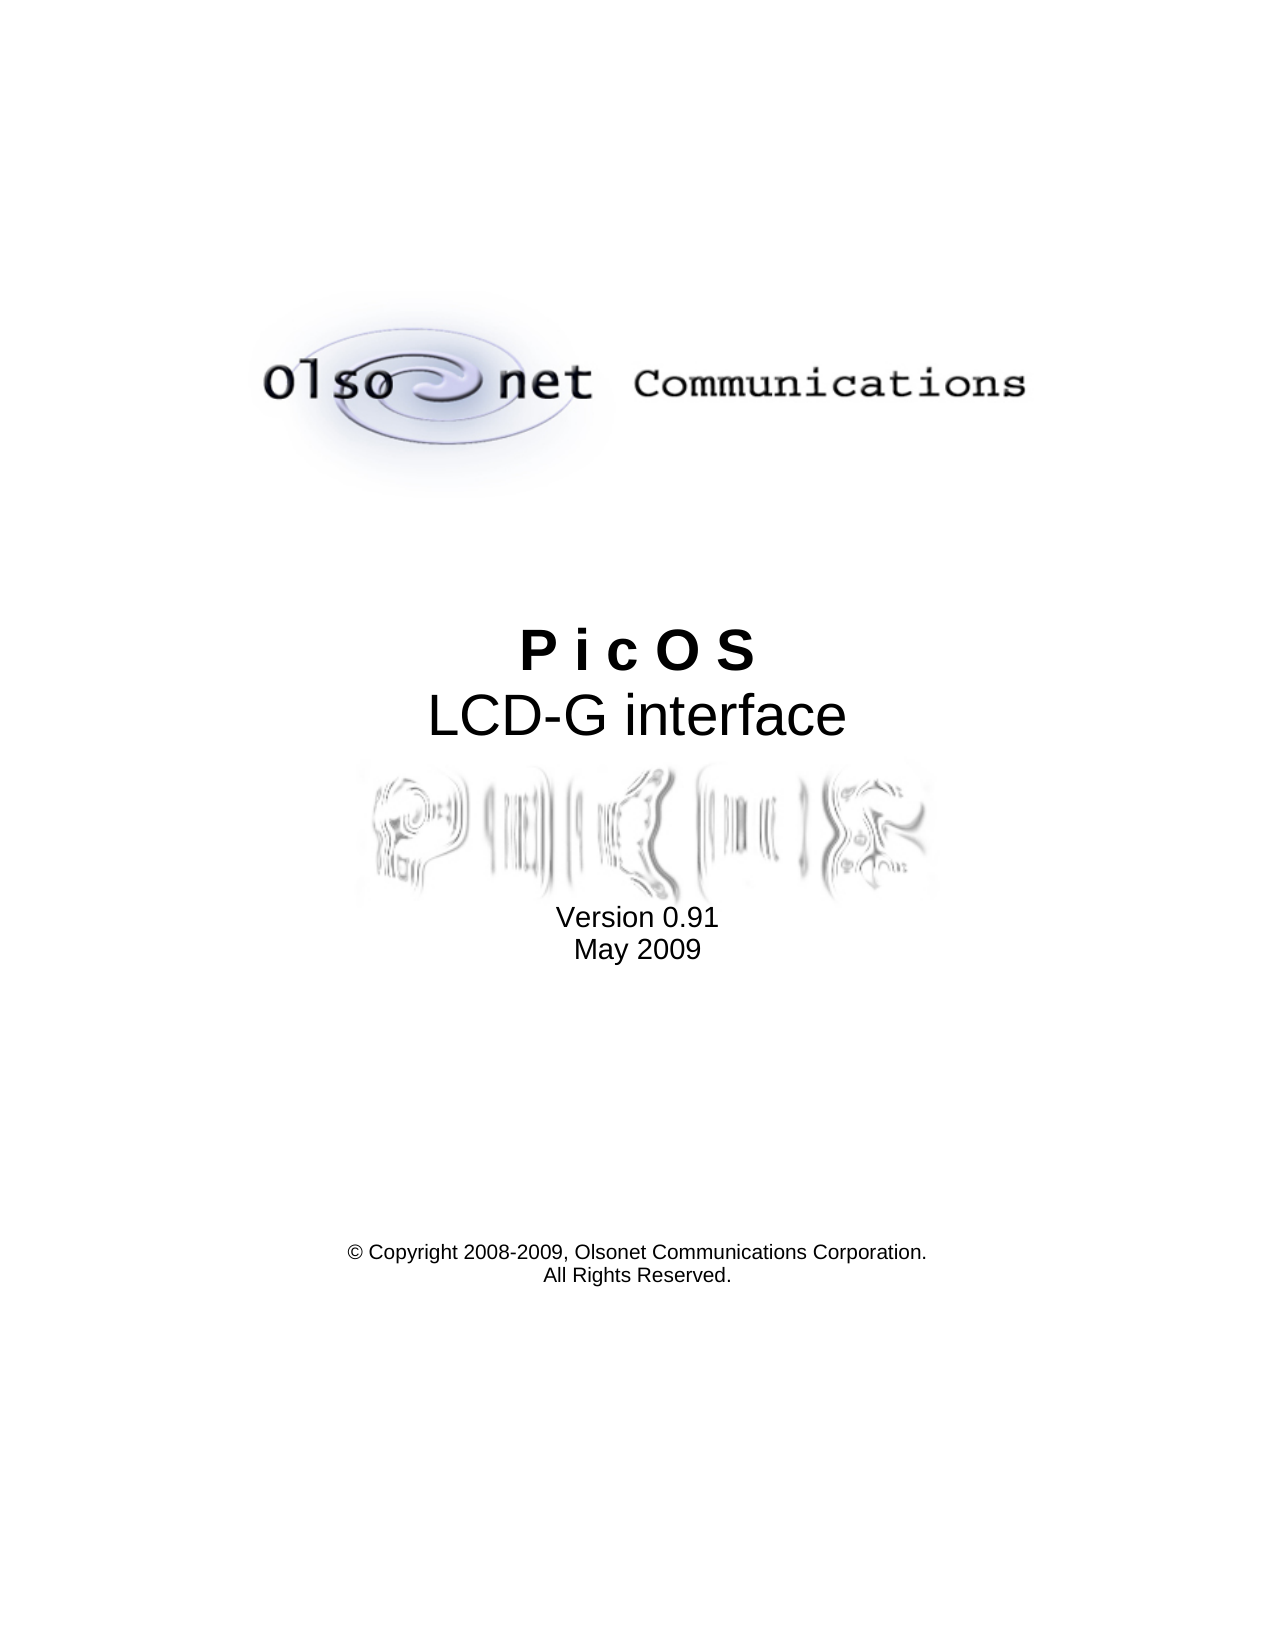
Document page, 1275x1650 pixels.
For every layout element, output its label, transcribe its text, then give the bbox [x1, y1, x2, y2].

text LCD-G interface [210, 682, 1065, 973]
picture [335, 740, 958, 972]
text Version 0.91 [210, 901, 334, 933]
picture [241, 291, 1034, 498]
text May 2009 [210, 933, 334, 966]
text Version 0.91 [959, 901, 1065, 933]
text May 2009 [959, 933, 1065, 966]
subtitle P i c O S [210, 617, 1065, 682]
text © Copyright 2008-2009, Olsonet Communications Corporation. [210, 1241, 1065, 1264]
text All Rights Reserved. [210, 1264, 1065, 1287]
